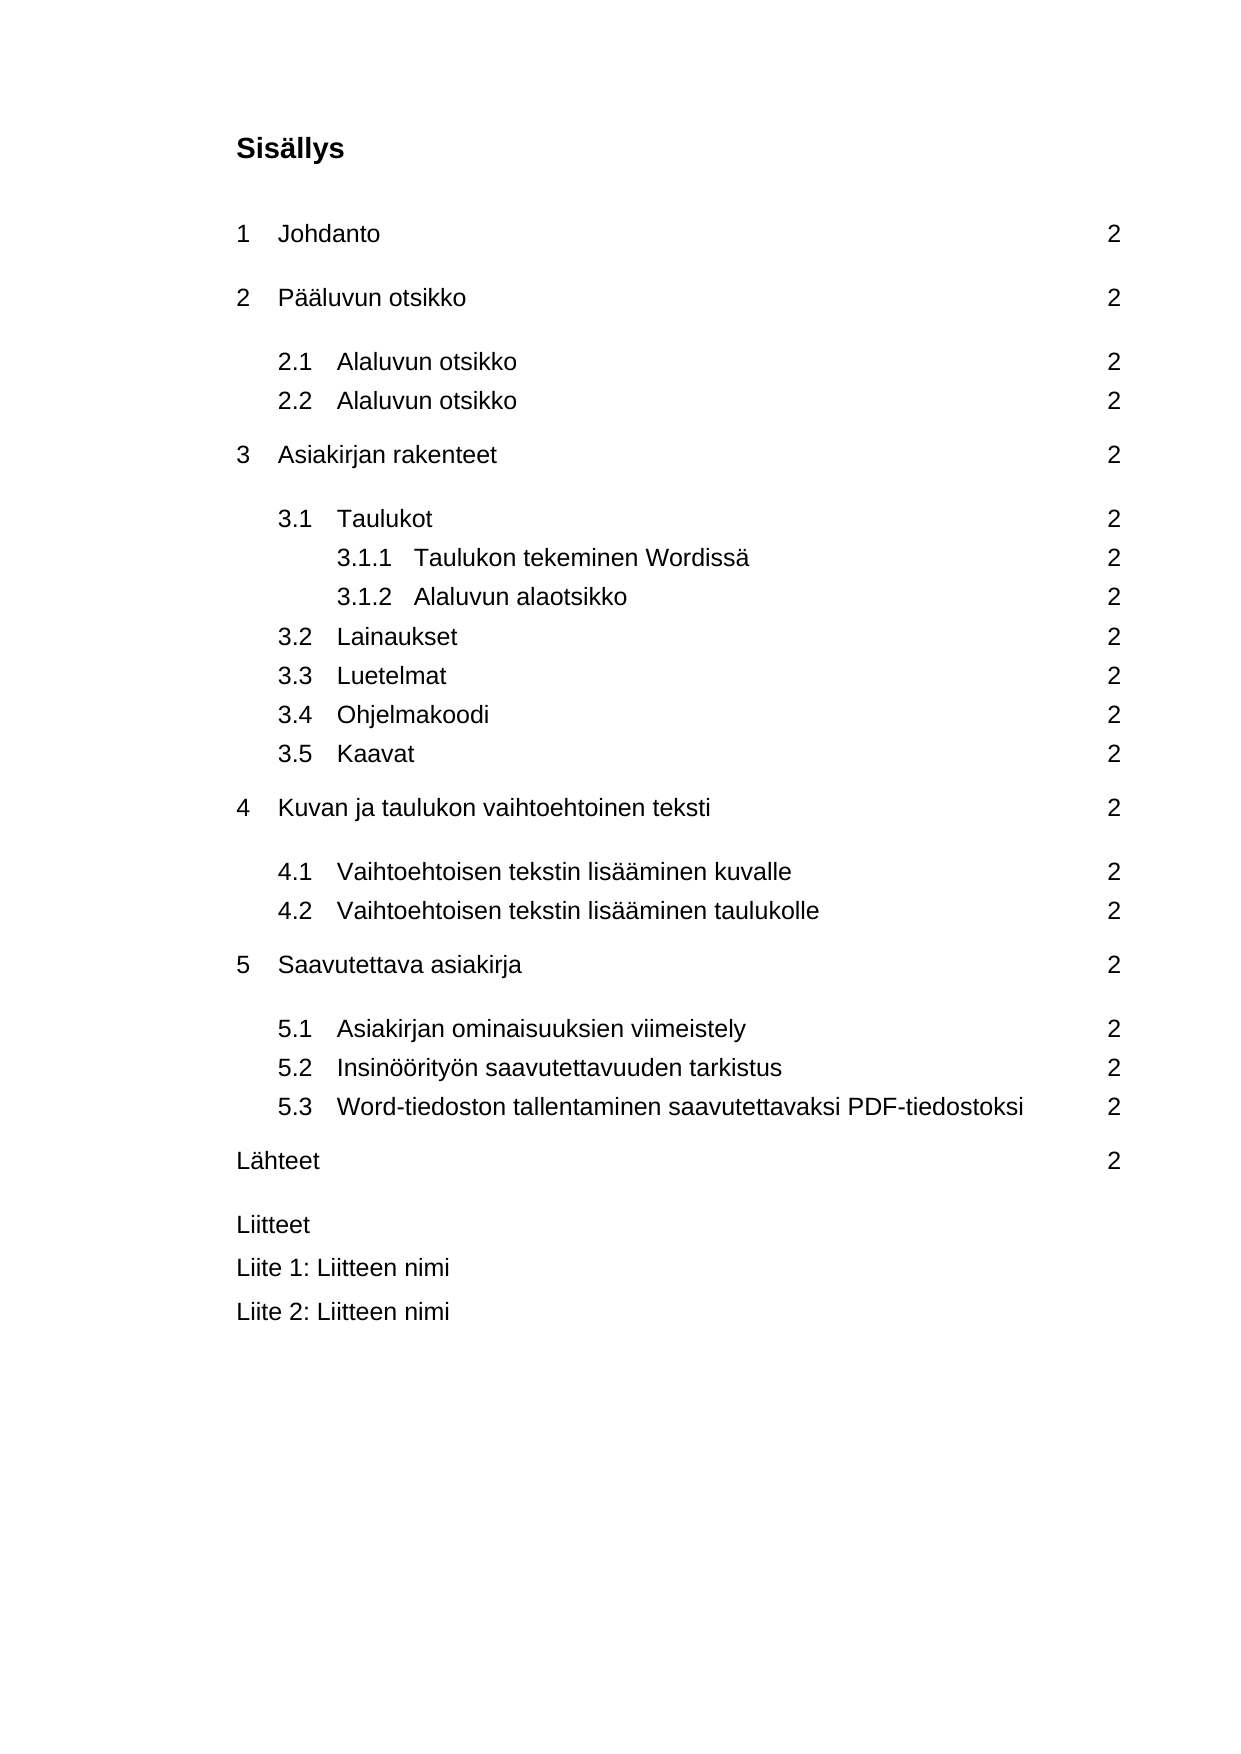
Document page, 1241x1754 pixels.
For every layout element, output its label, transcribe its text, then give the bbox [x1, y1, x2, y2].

text 4.1 Vaihtoehtoisen tekstin lisääminen kuvalle 2 [278, 857, 1181, 886]
text 3.2 Lainaukset 2 [278, 622, 1181, 650]
text 5.1 Asiakirjan ominaisuuksien viimeistely 2 [278, 1014, 1181, 1043]
text 5.3 Word-tiedoston tallentaminen saavutettavaksi PDF-tiedostoksi 2 [278, 1092, 1181, 1121]
text 2 Pääluvun otsikko 2 [236, 283, 1181, 312]
text Liitteet [236, 1210, 1181, 1239]
text 3.1 Taulukot 2 [278, 504, 1181, 533]
text 5.2 Insinöörityön saavutettavuuden tarkistus 2 [278, 1053, 1181, 1082]
text 3.3 Luetelmat 2 [278, 661, 1181, 689]
text 3.4 Ohjelmakoodi 2 [278, 700, 1181, 729]
text 4 Kuvan ja taulukon vaihtoehtoinen teksti 2 [236, 793, 1181, 822]
text 2.2 Alaluvun otsikko 2 [278, 386, 1181, 415]
text 3.1.1 Taulukon tekeminen Wordissä 2 [337, 543, 1181, 572]
text 3 Asiakirjan rakenteet 2 [236, 440, 1181, 469]
text Sisällys [236, 131, 1181, 164]
text Liite 2: Liitteen nimi [236, 1297, 1181, 1325]
text 2.1 Alaluvun otsikko 2 [278, 347, 1181, 376]
text 5 Saavutettava asiakirja 2 [236, 950, 1181, 979]
text 1 Johdanto 2 [236, 219, 1181, 247]
text Liite 1: Liitteen nimi [236, 1253, 1181, 1282]
text 3.1.2 Alaluvun alaotsikko 2 [337, 582, 1181, 611]
text Lähteet 2 [236, 1146, 1181, 1175]
text 3.5 Kaavat 2 [278, 739, 1181, 768]
text 4.2 Vaihtoehtoisen tekstin lisääminen taulukolle 2 [278, 896, 1181, 925]
